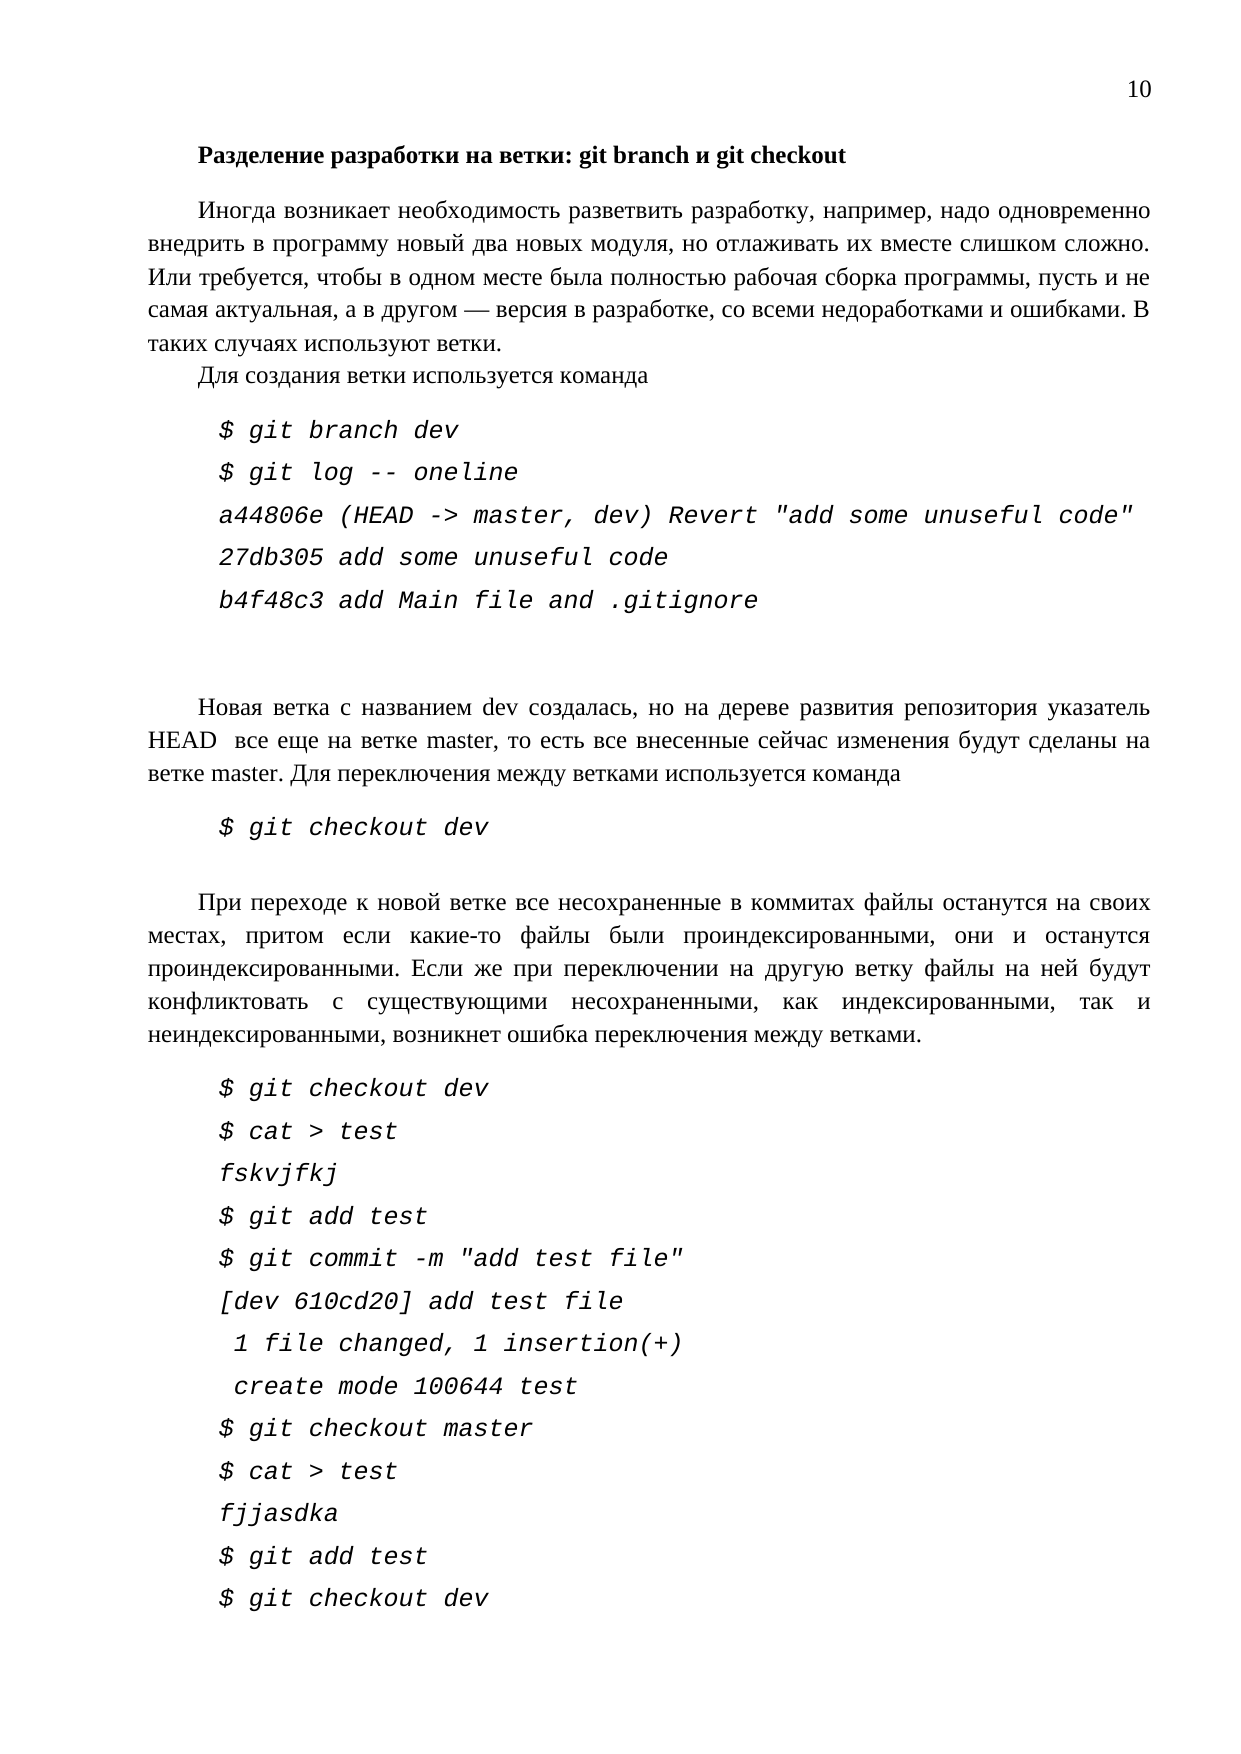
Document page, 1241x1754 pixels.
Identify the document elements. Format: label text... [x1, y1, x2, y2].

text create mode 100644 test [218, 1373, 1152, 1402]
text $ git add test [218, 1203, 1152, 1232]
text $ git branch dev [218, 417, 1152, 446]
text fjjasdka [218, 1501, 1152, 1529]
text При переходе к новой ветке все несохраненные в коммитах файлы останутся на своих местах, притом если какие-то файлы были проиндексированными, они и останутся проиндексированными. Если же при переключении на другую ветку файлы на ней будут конфликтовать с существующими несохраненными, как индексированными, так и неиндексированными, возникнет ошибка переключения между ветками. [148, 887, 1152, 1048]
text fskvjfkj [218, 1161, 1152, 1189]
text $ cat > test [218, 1118, 1152, 1147]
text $ git add test [218, 1543, 1152, 1572]
text $ cat > test [218, 1458, 1152, 1487]
text $ git checkout dev [218, 1076, 1152, 1104]
text 1 file changed, 1 insertion(+) [218, 1331, 1152, 1359]
text $ git checkout dev [218, 1586, 1152, 1614]
text $ git log -- oneline [218, 460, 1152, 488]
text [dev 610cd20] add test file [218, 1288, 1152, 1317]
text Для создания ветки используется команда [148, 361, 1152, 389]
text b4f48c3 add Main file and .gitignore [218, 587, 1152, 616]
text a44806e (HEAD -> master, dev) Revert "add some unuseful code" [218, 502, 1152, 531]
text 27db305 add some unuseful code [218, 545, 1152, 573]
text Новая ветка с названием dev создалась, но на дереве развития репозитория указатель HEAD все еще на ветке master, то есть все внесенные сейчас изменения будут сделаны на ветке master. Для переключения между ветками используется команда [148, 692, 1152, 787]
subtitle Разделение разработки на ветки: git branch и git checkout [148, 140, 1152, 169]
text $ git checkout master [218, 1416, 1152, 1444]
text $ git commit -m "add test file" [218, 1246, 1152, 1274]
text $ git checkout dev [218, 815, 1152, 843]
text Иногда возникает необходимость разветвить разработку, например, надо одновременно внедрить в программу новый два новых модуля, но отлаживать их вместе слишком сложно. Или требуется, чтобы в одном месте была полностью рабочая сборка программы, пусть и не самая актуальная, а в другом — версия в разработке, со всеми недоработками и ошибками. В таких случаях используют ветки. [148, 196, 1152, 356]
